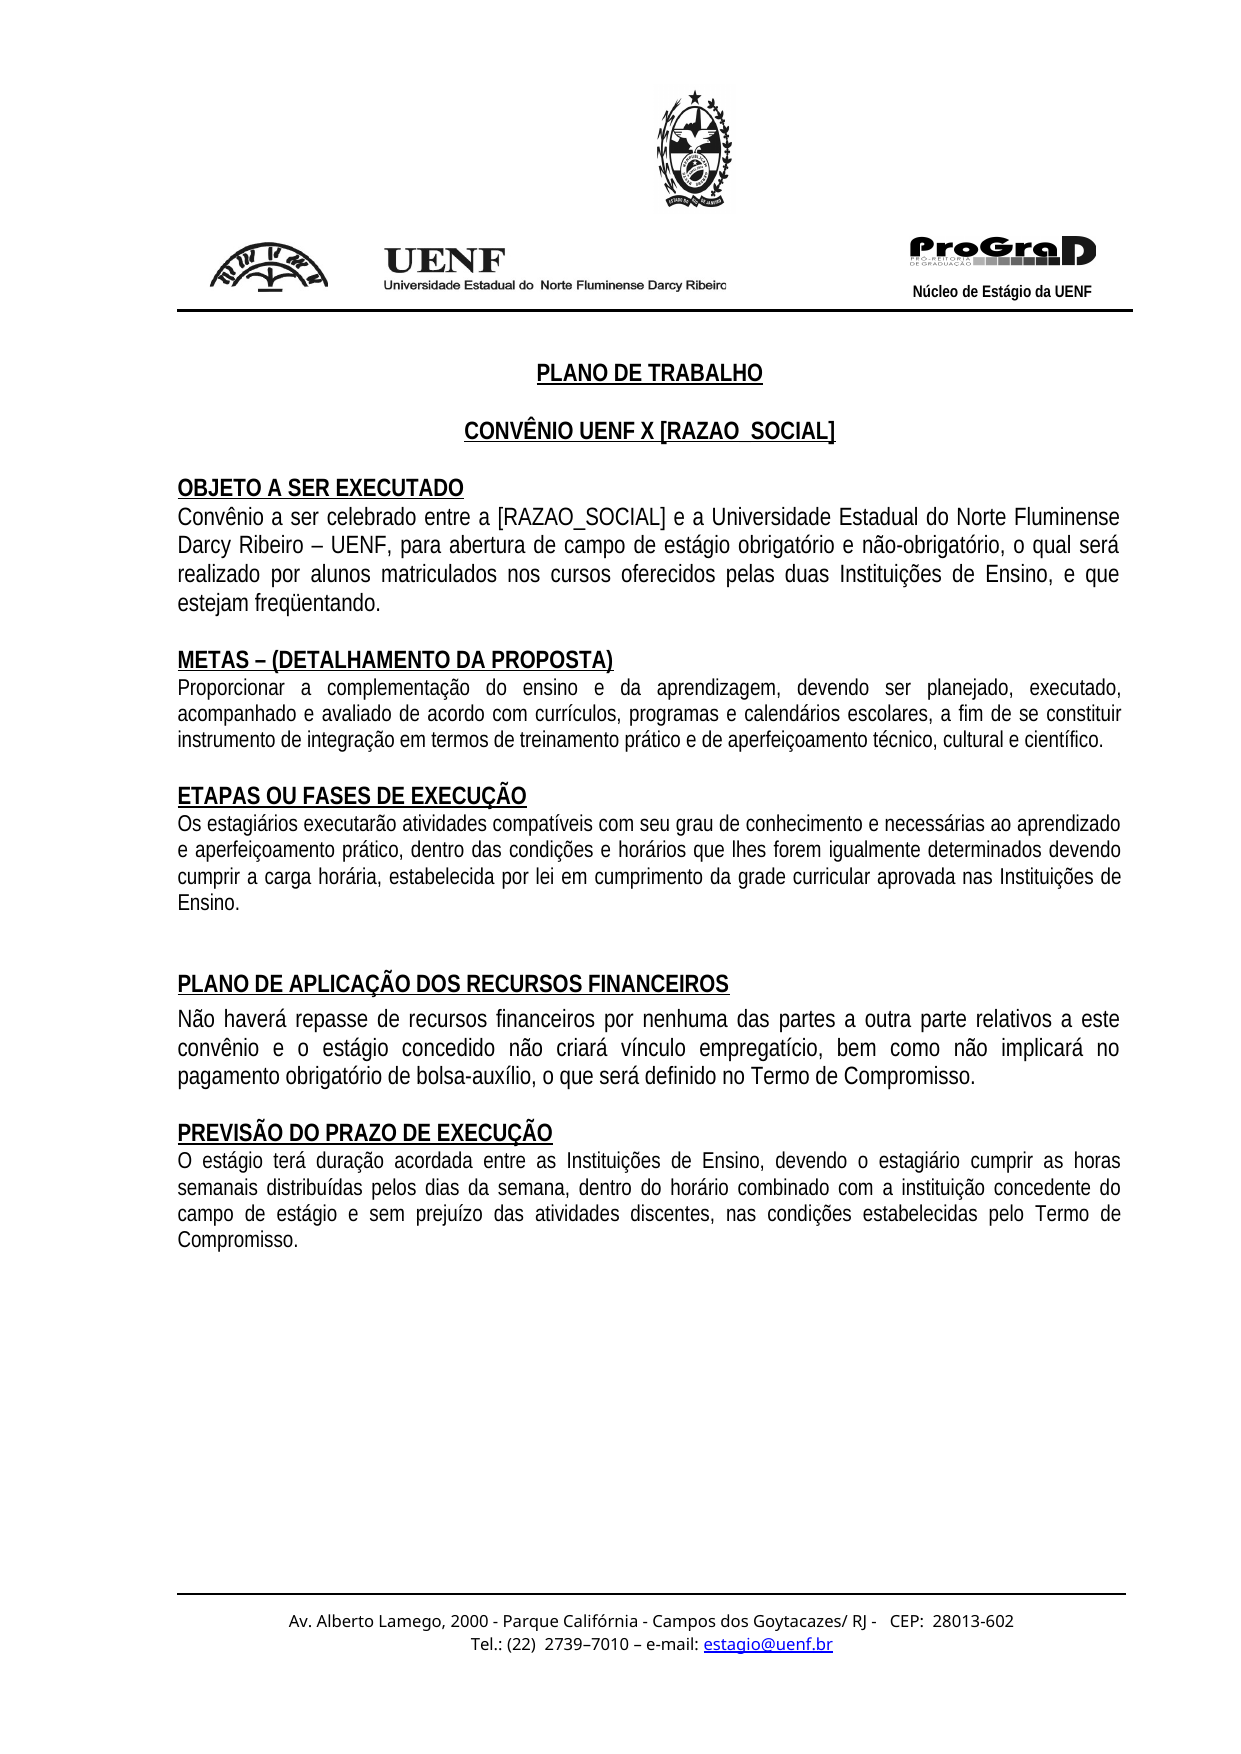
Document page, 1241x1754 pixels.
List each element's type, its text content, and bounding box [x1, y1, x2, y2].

text Os estagiários executarão atividades compatíveis com seu grau de conhecimento e necessárias ao aprendizado e aperfeiçoamento prático, dentro das condições e horários que lhes forem igualmente determinados devendo cumprir a carga horária, estabelecida por lei em cumprimento da grade curricular aprovada nas Instituições de Ensino. [177, 810, 1122, 915]
subtitle CONVÊNIO UENF X [RAZAO_SOCIAL] [177, 416, 1122, 444]
text OBJETO A SER EXECUTADO [177, 473, 1122, 502]
text METAS – (DETALHAMENTO DA PROPOSTA) [177, 645, 1122, 673]
picture [209, 242, 328, 292]
text Não haverá repasse de recursos financeiros por nenhuma das partes a outra parte relativos a este convênio e o estágio concedido não criará vínculo empregatício, bem como não implicará no pagamento obrigatório de bolsa-auxílio, o que será definido no Termo de Compromisso. [177, 1004, 1122, 1090]
picture [384, 248, 727, 292]
text Convênio a ser celebrado entre a [RAZAO_SOCIAL] e a Universidade Estadual do Norte Fluminense Darcy Ribeiro – UENF, para abertura de campo de estágio obrigatório e não-obrigatório, o qual será realizado por alunos matriculados nos cursos oferecidos pelas duas Instituições de Ensino, e que estejam freqüentando. [177, 502, 1122, 616]
text ETAPAS OU FASES DE EXECUÇÃO [177, 781, 1122, 810]
subtitle PLANO DE TRABALHO [177, 358, 1122, 387]
subtitle PLANO DE APLICAÇÃO DOS RECURSOS FINANCEIROS [177, 969, 1122, 998]
text O estágio terá duração acordada entre as Instituições de Ensino, devendo o estagiário cumprir as horas semanais distribuídas pelos dias da semana, dentro do horário combinado com a instituição concedente do campo de estágio e sem prejuízo das atividades discentes, nas condições estabelecidas pelo Termo de Compromisso. [177, 1147, 1122, 1252]
picture [653, 84, 736, 214]
text PREVISÃO DO PRAZO DE EXECUÇÃO [177, 1118, 1122, 1147]
text Proporcionar a complementação do ensino e da aprendizagem, devendo ser planejado, executado, acompanhado e avaliado de acordo com currículos, programas e calendários escolares, a fim de se constituir instrumento de integração em termos de treinamento prático e de aperfeiçoamento técnico, cultural e científico. [177, 673, 1122, 753]
